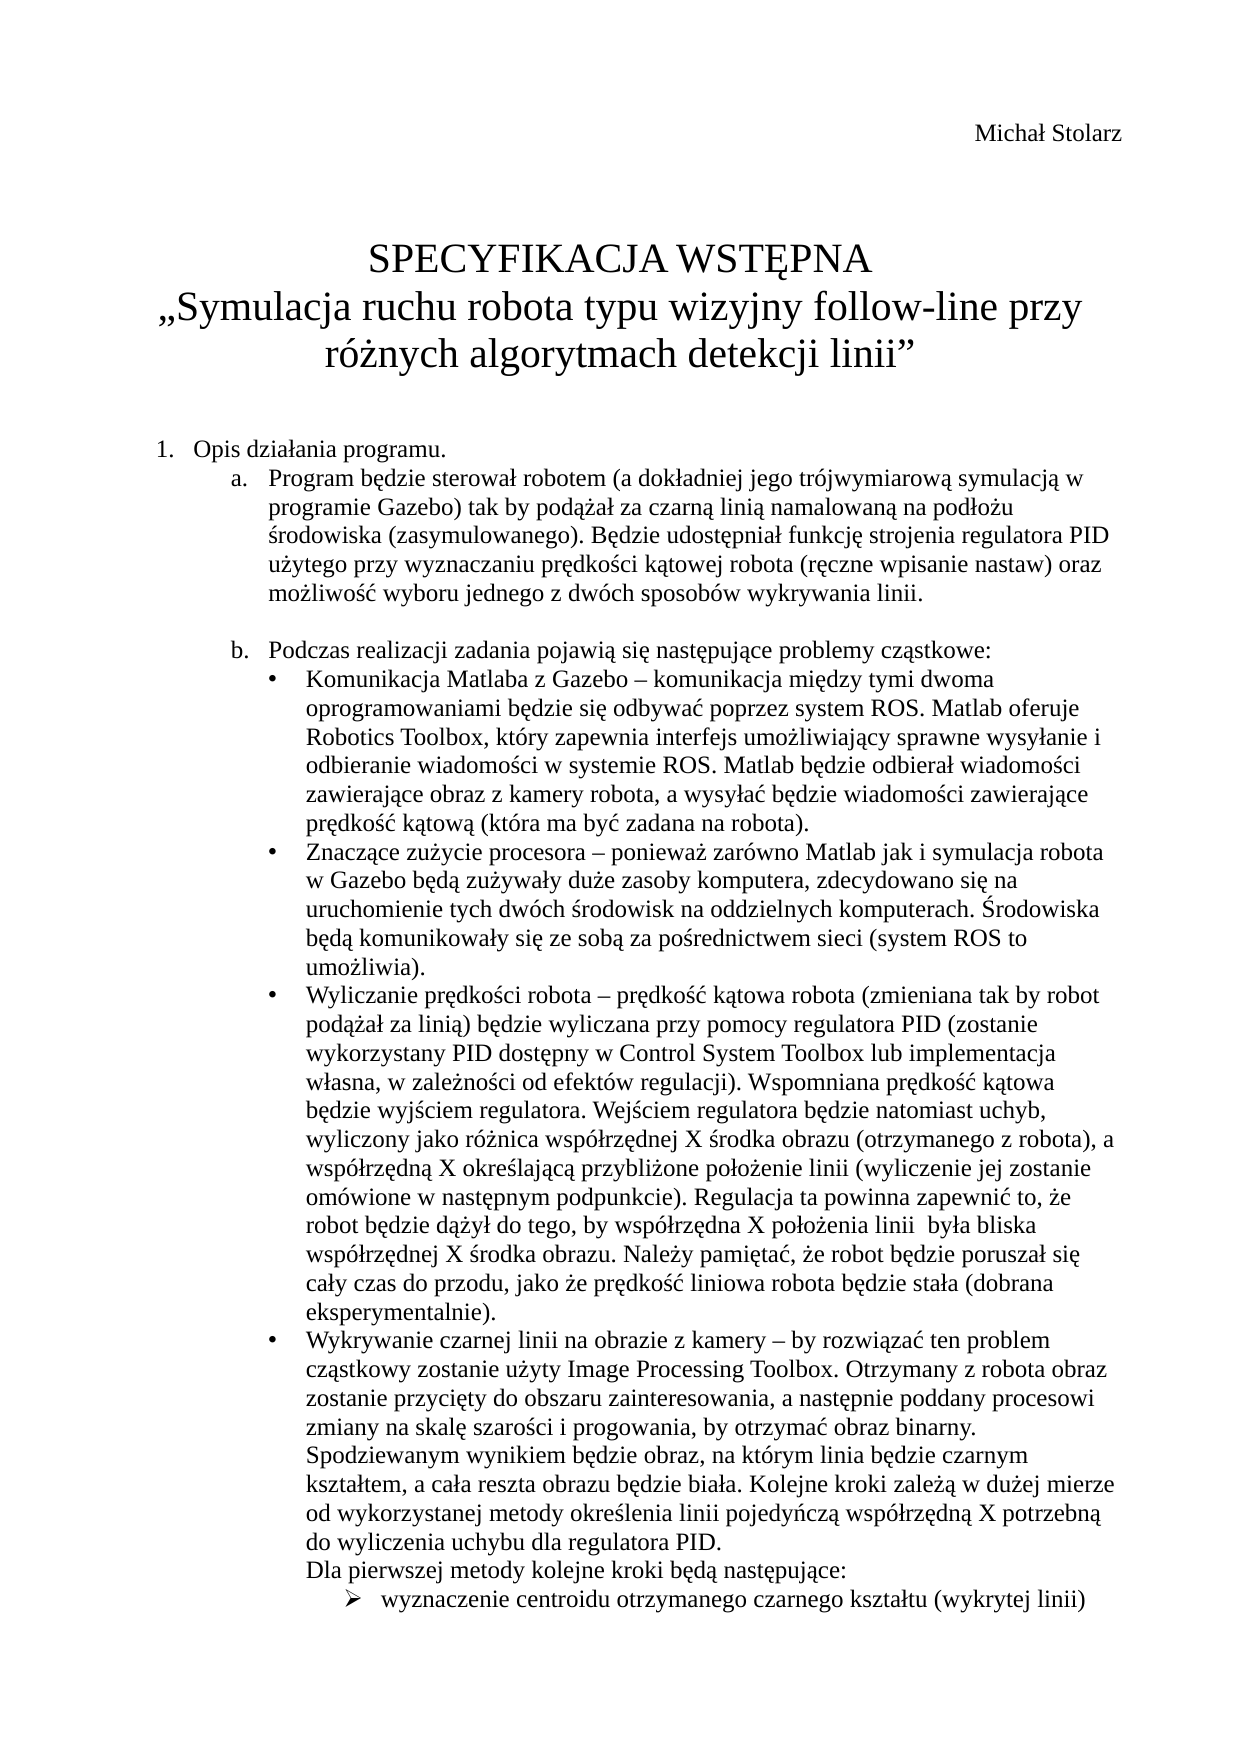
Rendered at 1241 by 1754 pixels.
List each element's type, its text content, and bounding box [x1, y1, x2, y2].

list Podczas realizacji zadania pojawią się następujące problemy cząstkowe: [231, 636, 1122, 664]
text SPECYFIKACJA WSTĘPNA [118, 233, 1122, 281]
list Dla pierwszej metody kolejne kroki będą następujące: [268, 1556, 1122, 1584]
list Opis działania programu. [156, 434, 1122, 463]
list Wykrywanie czarnej linii na obrazie z kamery – by rozwiązać ten problem cząstkowy zostanie użyty Image Processing Toolbox. Otrzymany z robota obraz zostanie przycięty do obszaru zainteresowania, a następnie poddany procesowi zmiany na skalę szarości i progowania, by otrzymać obraz binarny. Spodziewanym wynikiem będzie obraz, na którym linia będzie czarnym kształtem, a cała reszta obrazu będzie biała. Kolejne kroki zależą w dużej mierze od wykorzystanej metody określenia linii pojedyńczą współrzędną X potrzebną do wyliczenia uchybu dla regulatora PID. [268, 1326, 1122, 1556]
list Program będzie sterował robotem (a dokładniej jego trójwymiarową symulacją w programie Gazebo) tak by podążał za czarną linią namalowaną na podłożu środowiska (zasymulowanego). Będzie udostępniał funkcję strojenia regulatora PID użytego przy wyznaczaniu prędkości kątowej robota (ręczne wpisanie nastaw) oraz możliwość wyboru jednego z dwóch sposobów wykrywania linii. [231, 463, 1122, 607]
list Komunikacja Matlaba z Gazebo – komunikacja między tymi dwoma oprogramowaniami będzie się odbywać poprzez system ROS. Matlab oferuje Robotics Toolbox, który zapewnia interfejs umożliwiający sprawne wysyłanie i odbieranie wiadomości w systemie ROS. Matlab będzie odbierał wiadomości zawierające obraz z kamery robota, a wysyłać będzie wiadomości zawierające prędkość kątową (która ma być zadana na robota). [268, 664, 1122, 837]
list Znaczące zużycie procesora – ponieważ zarówno Matlab jak i symulacja robota w Gazebo będą zużywały duże zasoby komputera, zdecydowano się na uruchomienie tych dwóch środowisk na oddzielnych komputerach. Środowiska będą komunikowały się ze sobą za pośrednictwem sieci (system ROS to umożliwia). [268, 837, 1122, 981]
text „Symulacja ruchu robota typu wizyjny follow-line przy różnych algorytmach detekcji linii” [118, 281, 1122, 377]
list Wyliczanie prędkości robota – prędkość kątowa robota (zmieniana tak by robot podążał za linią) będzie wyliczana przy pomocy regulatora PID (zostanie wykorzystany PID dostępny w Control System Toolbox lub implementacja własna, w zależności od efektów regulacji). Wspomniana prędkość kątowa będzie wyjściem regulatora. Wejściem regulatora będzie natomiast uchyb, wyliczony jako różnica współrzędnej X środka obrazu (otrzymanego z robota), a współrzędną X określającą przybliżone położenie linii (wyliczenie jej zostanie omówione w następnym podpunkcie). Regulacja ta powinna zapewnić to, że robot będzie dążył do tego, by współrzędna X położenia linii była bliska współrzędnej X środka obrazu. Należy pamiętać, że robot będzie poruszał się cały czas do przodu, jako że prędkość liniowa robota będzie stała (dobrana eksperymentalnie). [268, 981, 1122, 1326]
text Michał Stolarz [118, 118, 1122, 147]
list wyznaczenie centroidu otrzymanego czarnego kształtu (wykrytej linii) [343, 1584, 1122, 1613]
